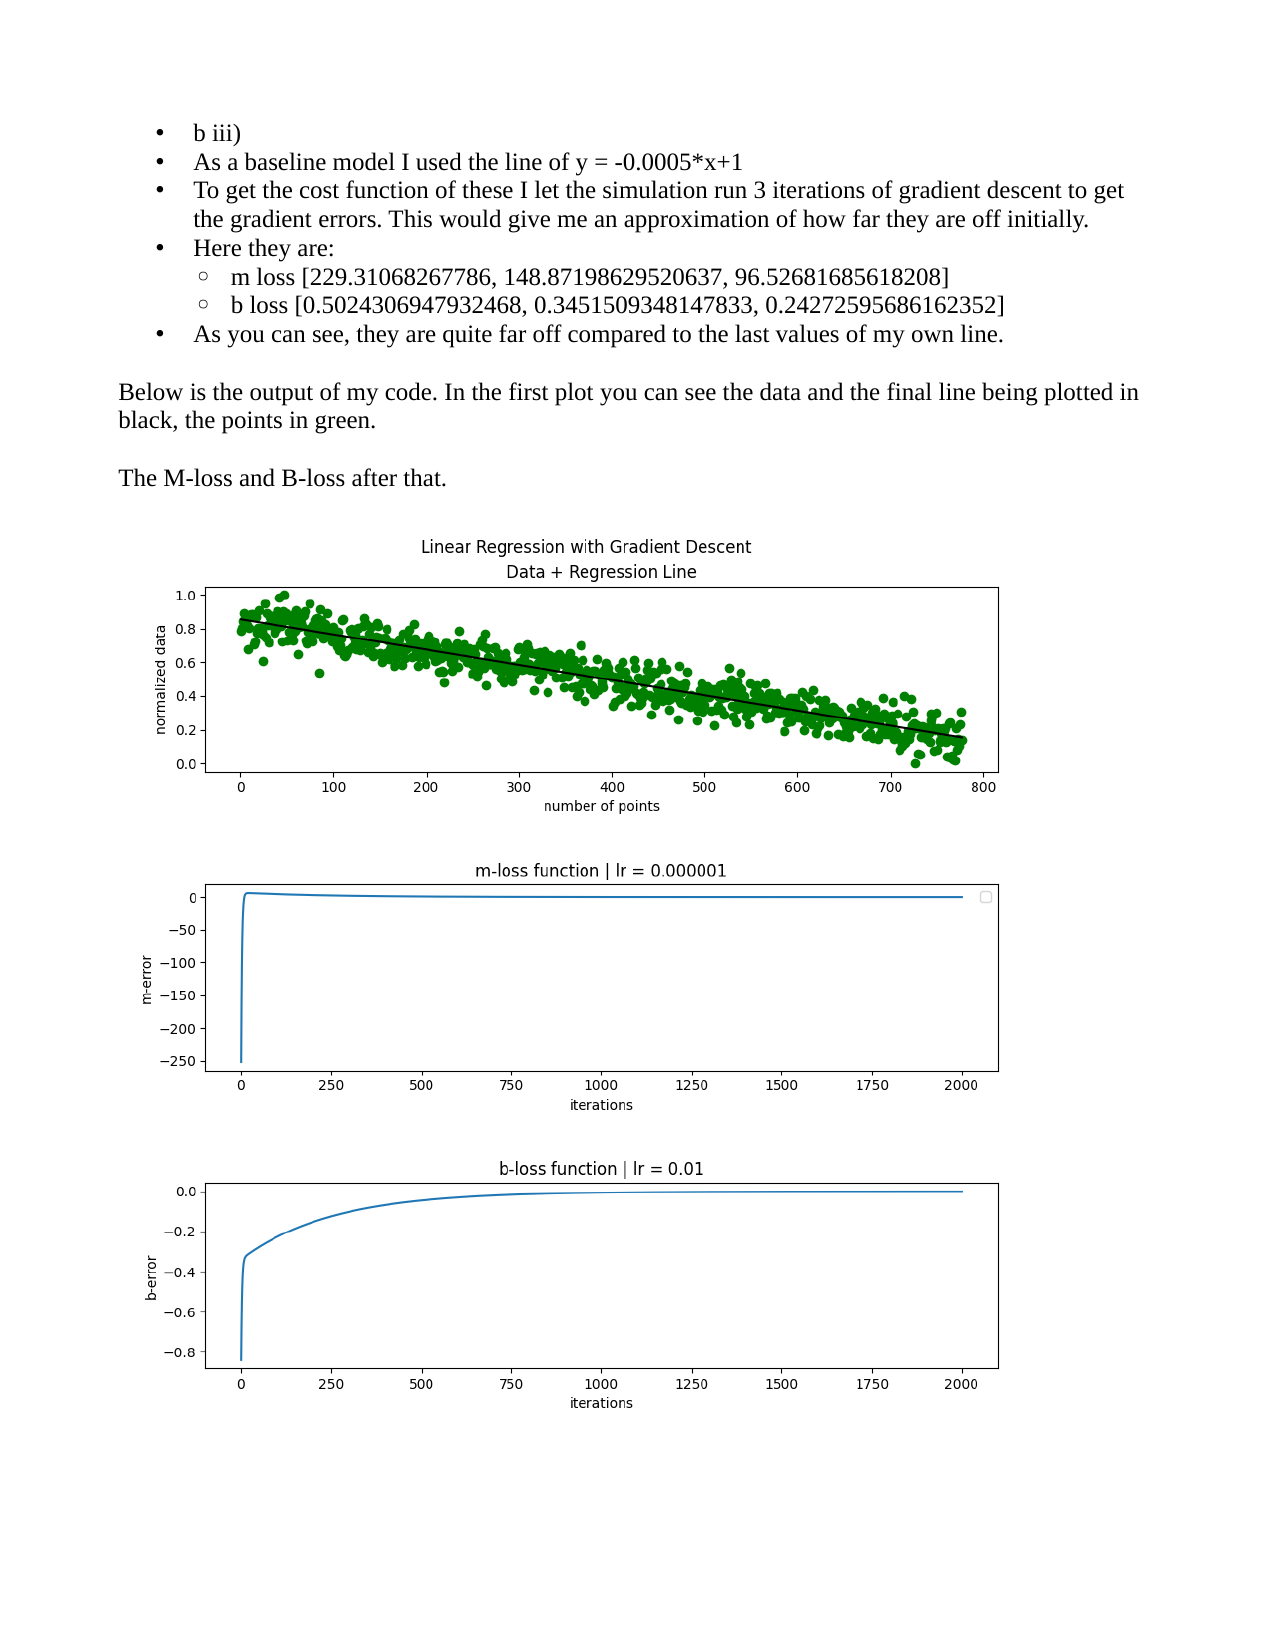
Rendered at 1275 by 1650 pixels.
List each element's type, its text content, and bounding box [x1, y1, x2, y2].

picture [118, 520, 1054, 1470]
list b iii) [156, 118, 1157, 147]
list Here they are: [156, 233, 1157, 262]
list b loss [0.5024306947932468, 0.3451509348147833, 0.24272595686162352] [193, 291, 1157, 319]
list To get the cost function of these I let the simulation run 3 iterations of gradient descent to get the gradient errors. This would give me an approximation of how far they are off initially. [156, 176, 1157, 233]
text Below is the output of my code. In the first plot you can see the data and the final line being plotted in black, the points in green. [118, 377, 1157, 434]
text The M-loss and B-loss after that. [118, 463, 1157, 492]
list As you can see, they are quite far off compared to the last values of my own line. [156, 319, 1157, 348]
list m loss [229.31068267786, 148.87198629520637, 96.52681685618208] [193, 262, 1157, 291]
list As a baseline model I used the line of y = -0.0005*x+1 [156, 147, 1157, 176]
